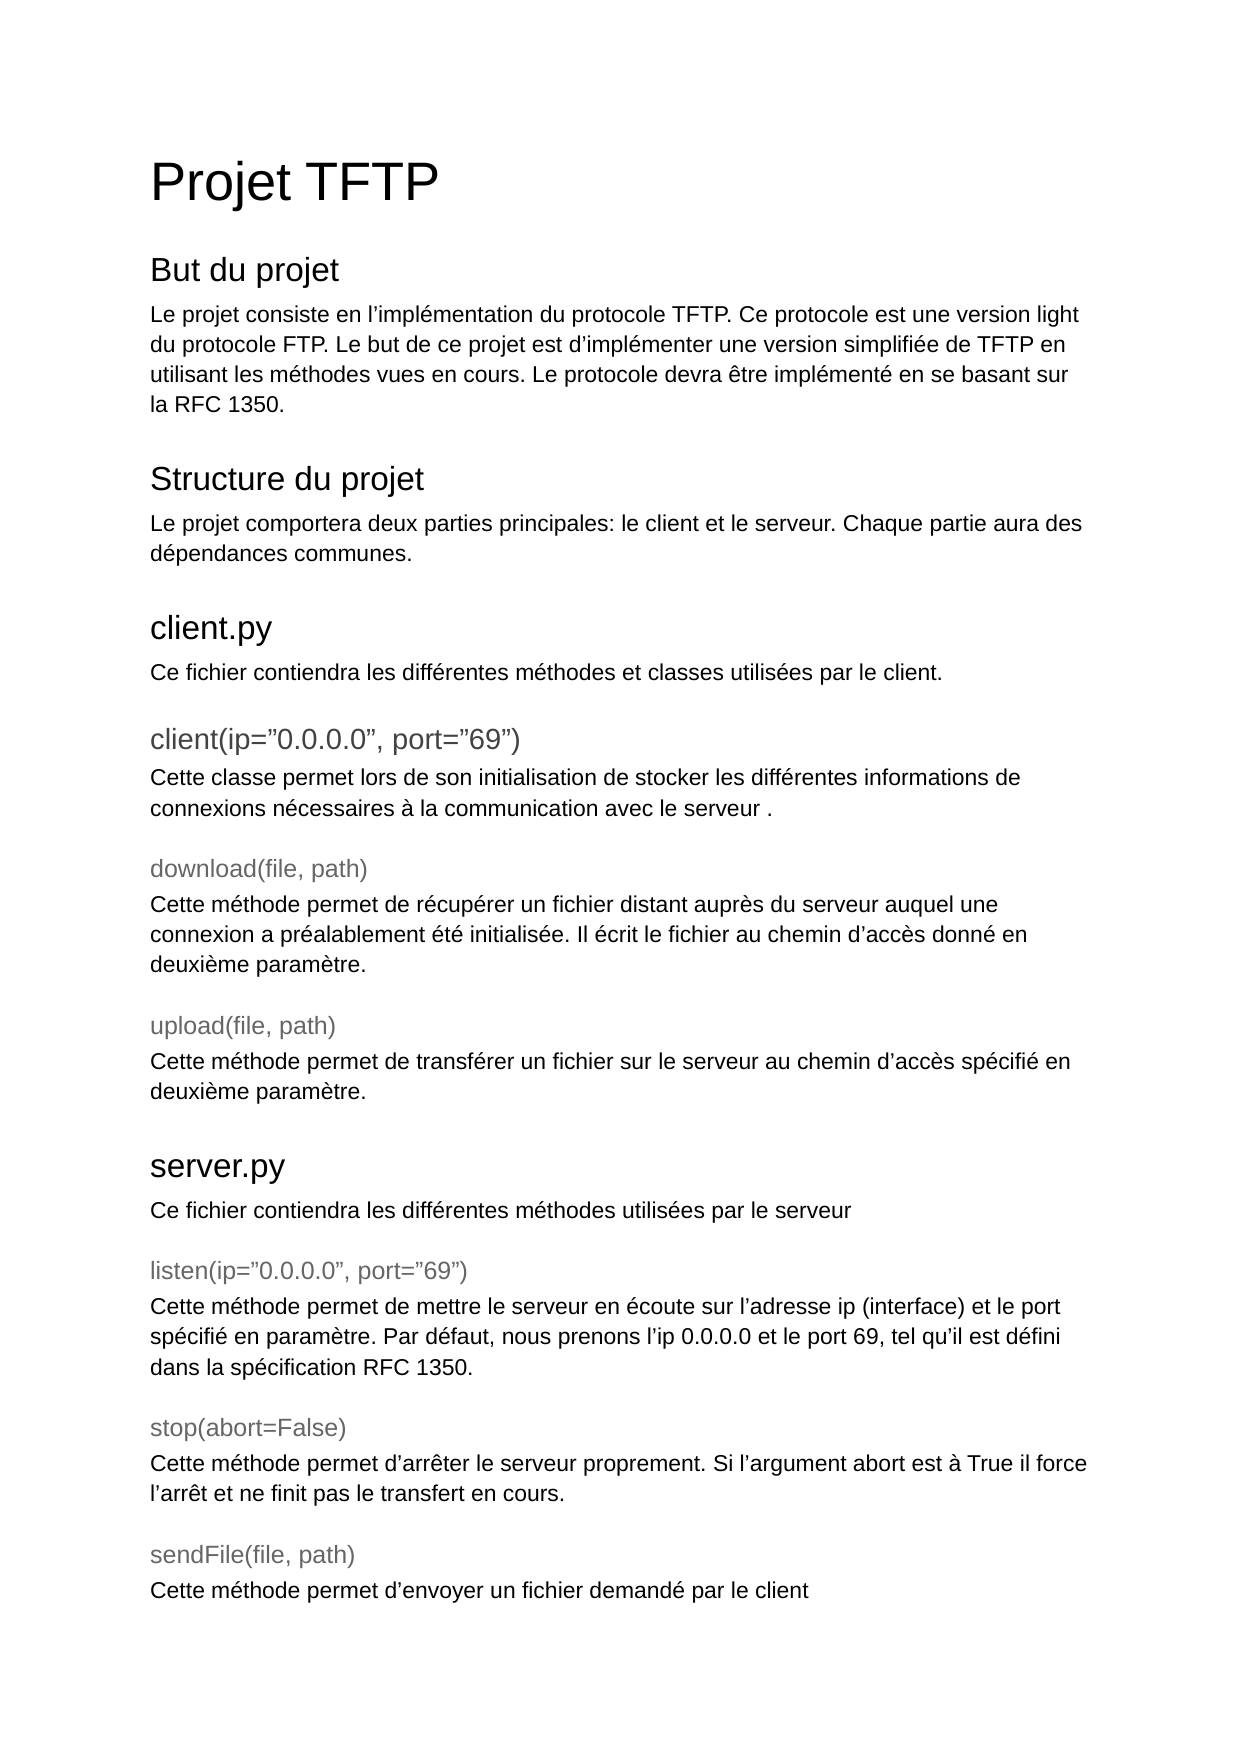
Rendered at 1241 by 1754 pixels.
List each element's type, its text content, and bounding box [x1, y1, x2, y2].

text Cette méthode permet d’envoyer un fichier demandé par le client [150, 1577, 1090, 1603]
text Cette classe permet lors de son initialisation de stocker les différentes informations de connexions nécessaires à la communication avec le serveur . [150, 764, 1090, 821]
subtitle download(file, path) [150, 854, 1090, 883]
subtitle upload(file, path) [150, 1011, 1090, 1039]
text Cette méthode permet de récupérer un fichier distant auprès du serveur auquel une connexion a préalablement été initialisée. Il écrit le fichier au chemin d’accès donné en deuxième paramètre. [150, 891, 1090, 978]
text Le projet consiste en l’implémentation du protocole TFTP. Ce protocole est une version light du protocole FTP. Le but de ce projet est d’implémenter une version simplifiée de TFTP en utilisant les méthodes vues en cours. Le protocole devra être implémenté en se basant sur la RFC 1350. [150, 301, 1090, 418]
title Projet TFTP [150, 150, 1090, 212]
text Cette méthode permet de mettre le serveur en écoute sur l’adresse ip (interface) et le port spécifié en paramètre. Par défaut, nous prenons l’ip 0.0.0.0 et le port 69, tel qu’il est défini dans la spécification RFC 1350. [150, 1293, 1090, 1380]
text Cette méthode permet de transférer un fichier sur le serveur au chemin d’accès spécifié en deuxième paramètre. [150, 1048, 1090, 1104]
subtitle client.py [150, 608, 1090, 646]
subtitle Structure du projet [150, 459, 1090, 497]
text Ce fichier contiendra les différentes méthodes et classes utilisées par le client. [150, 659, 1090, 685]
subtitle But du projet [150, 250, 1090, 288]
text Ce fichier contiendra les différentes méthodes utilisées par le serveur [150, 1197, 1090, 1223]
subtitle client(ip=”0.0.0.0”, port=”69”) [150, 722, 1090, 756]
text Le projet comportera deux parties principales: le client et le serveur. Chaque partie aura des dépendances communes. [150, 510, 1090, 567]
subtitle server.py [150, 1146, 1090, 1184]
subtitle sendFile(file, path) [150, 1539, 1090, 1568]
subtitle listen(ip=”0.0.0.0”, port=”69”) [150, 1256, 1090, 1285]
subtitle stop(abort=False) [150, 1413, 1090, 1442]
text Cette méthode permet d’arrêter le serveur proprement. Si l’argument abort est à True il force l’arrêt et ne finit pas le transfert en cours. [150, 1450, 1090, 1507]
